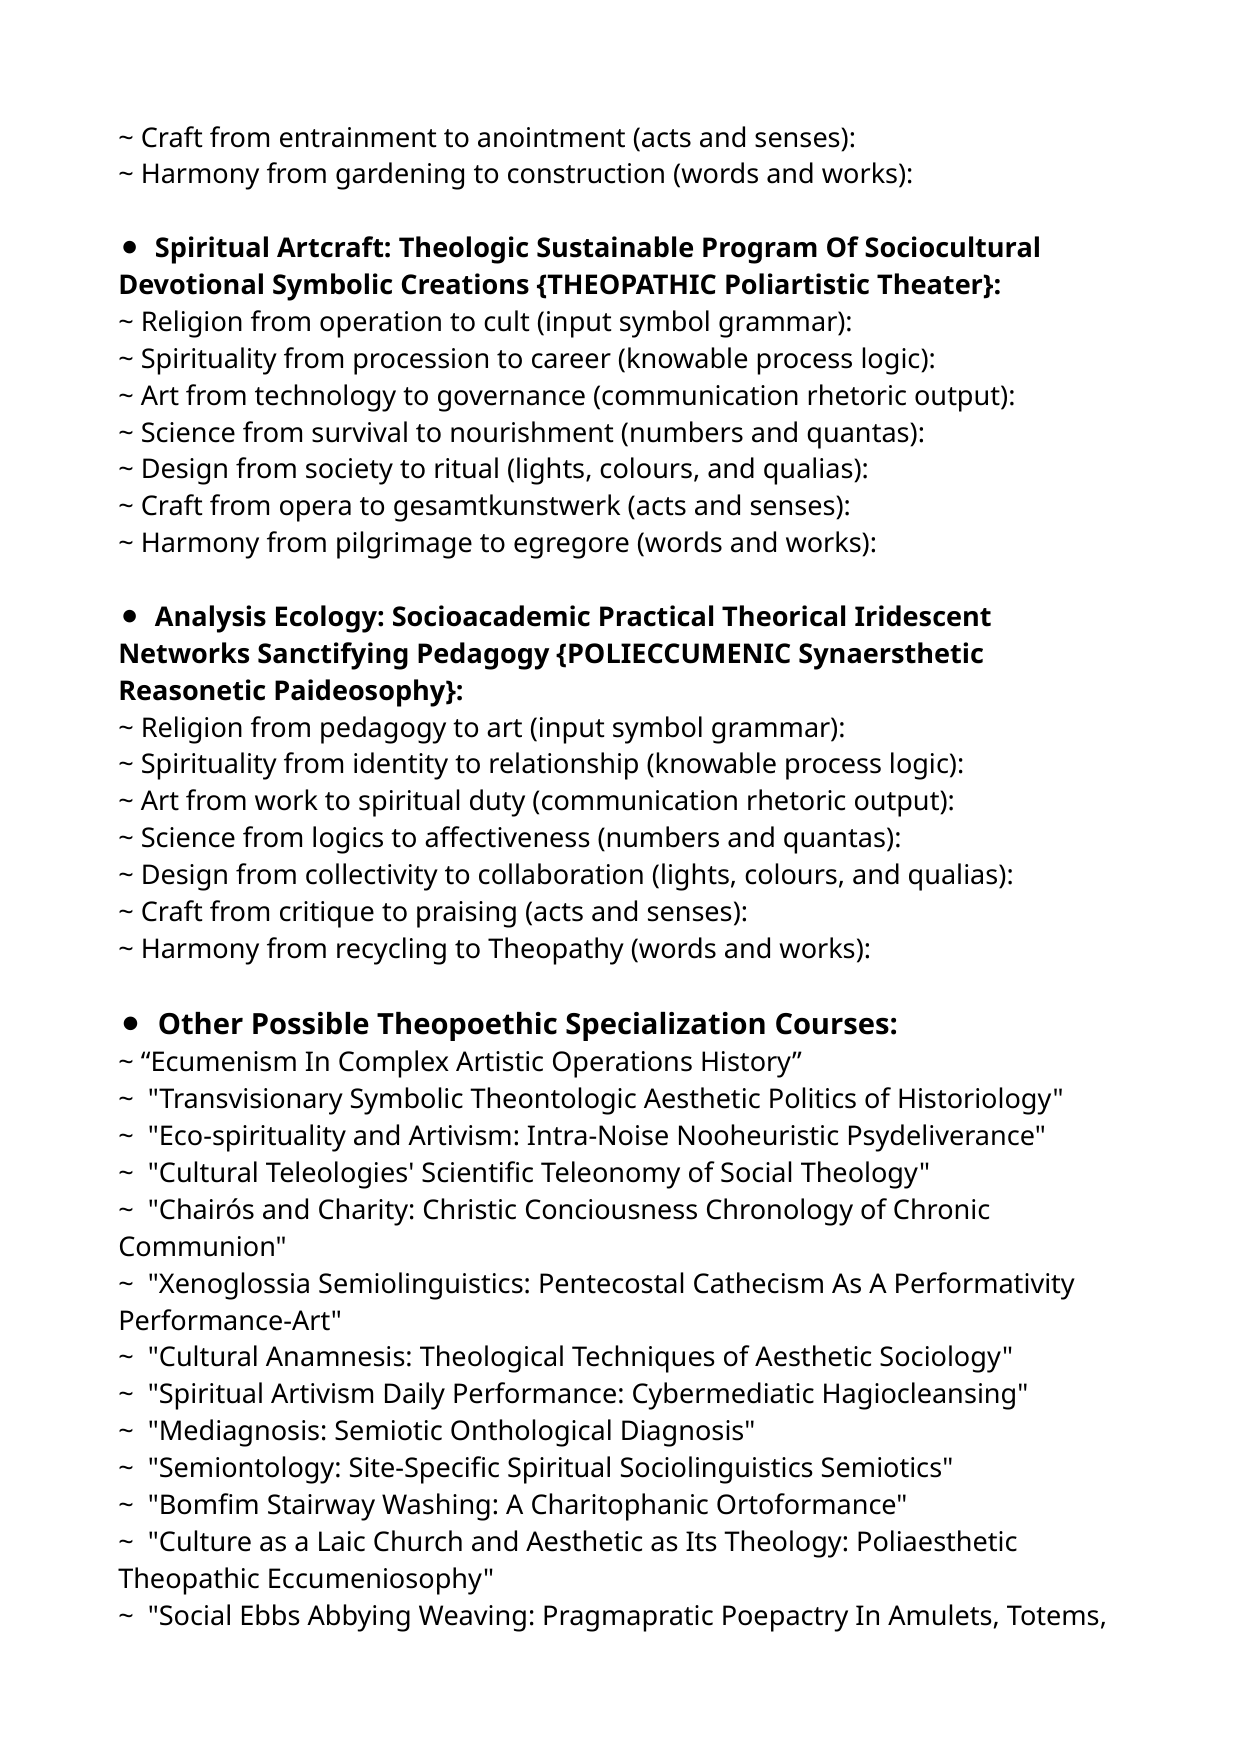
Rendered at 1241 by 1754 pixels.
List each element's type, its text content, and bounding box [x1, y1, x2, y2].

text ~ Craft from opera to gesamtkunstwerk (acts and senses): [118, 487, 1122, 524]
text ⚫ Analysis Ecology: Socioacademic Practical Theorical Iridescent Networks Sanctifying Pedagogy {POLIECCUMENIC Synaersthetic Reasonetic Paideosophy}: [118, 597, 1122, 708]
text ~ Spirituality from identity to relationship (knowable process logic): [118, 745, 1122, 782]
text ~ "Semiontology: Site-Specific Spiritual Sociolinguistics Semiotics" [118, 1448, 1122, 1485]
text ~ "Xenoglossia Semiolinguistics: Pentecostal Cathecism As A Performativity Performance-Art" [118, 1264, 1122, 1338]
text ~ "Bomfim Stairway Washing: A Charitophanic Ortoformance" [118, 1485, 1122, 1522]
text ~ Art from work to spiritual duty (communication rhetoric output): [118, 782, 1122, 819]
text ~ "Cultural Teleologies' Scientific Teleonomy of Social Theology" [118, 1153, 1122, 1190]
text ~ Harmony from gardening to construction (words and works): [118, 155, 1122, 192]
text ~ “Ecumenism In Complex Artistic Operations History” [118, 1043, 1122, 1080]
text ~ Science from survival to nourishment (numbers and quantas): [118, 413, 1122, 450]
text ~ "Social Ebbs Abbying Weaving: Pragmapratic Poepactry In Amulets, Totems, [118, 1596, 1122, 1633]
text ~ Art from technology to governance (communication rhetoric output): [118, 376, 1122, 413]
text ~ Craft from critique to praising (acts and senses): [118, 892, 1122, 929]
text ~ Science from logics to affectiveness (numbers and quantas): [118, 819, 1122, 856]
text ~ "Spiritual Artivism Daily Performance: Cybermediatic Hagiocleansing" [118, 1375, 1122, 1412]
text ~ Religion from pedagogy to art (input symbol grammar): [118, 708, 1122, 745]
text ~ "Eco-spirituality and Artivism: Intra-Noise Nooheuristic Psydeliverance" [118, 1117, 1122, 1153]
text ~ Craft from entrainment to anointment (acts and senses): [118, 118, 1122, 155]
text ⚫ Spiritual Artcraft: Theologic Sustainable Program Of Sociocultural Devotional Symbolic Creations {THEOPATHIC Poliartistic Theater}: [118, 229, 1122, 302]
text ~ "Cultural Anamnesis: Theological Techniques of Aesthetic Sociology" [118, 1338, 1122, 1375]
text ~ Design from society to ritual (lights, colours, and qualias): [118, 450, 1122, 487]
text ~ Religion from operation to cult (input symbol grammar): [118, 302, 1122, 339]
text ~ "Chairós and Charity: Christic Conciousness Chronology of Chronic Communion" [118, 1190, 1122, 1264]
text ~ "Mediagnosis: Semiotic Onthological Diagnosis" [118, 1412, 1122, 1448]
text ~ Spirituality from procession to career (knowable process logic): [118, 339, 1122, 376]
text ⚫ Other Possible Theopoethic Specialization Courses: [118, 1003, 1122, 1043]
text ~ Design from collectivity to collaboration (lights, colours, and qualias): [118, 856, 1122, 892]
text ~ Harmony from pilgrimage to egregore (words and works): [118, 524, 1122, 561]
text ~ "Culture as a Laic Church and Aesthetic as Its Theology: Poliaesthetic Theopathic Eccumeniosophy" [118, 1522, 1122, 1596]
text ~ "Transvisionary Symbolic Theontologic Aesthetic Politics of Historiology" [118, 1080, 1122, 1117]
text ~ Harmony from recycling to Theopathy (words and works): [118, 929, 1122, 966]
